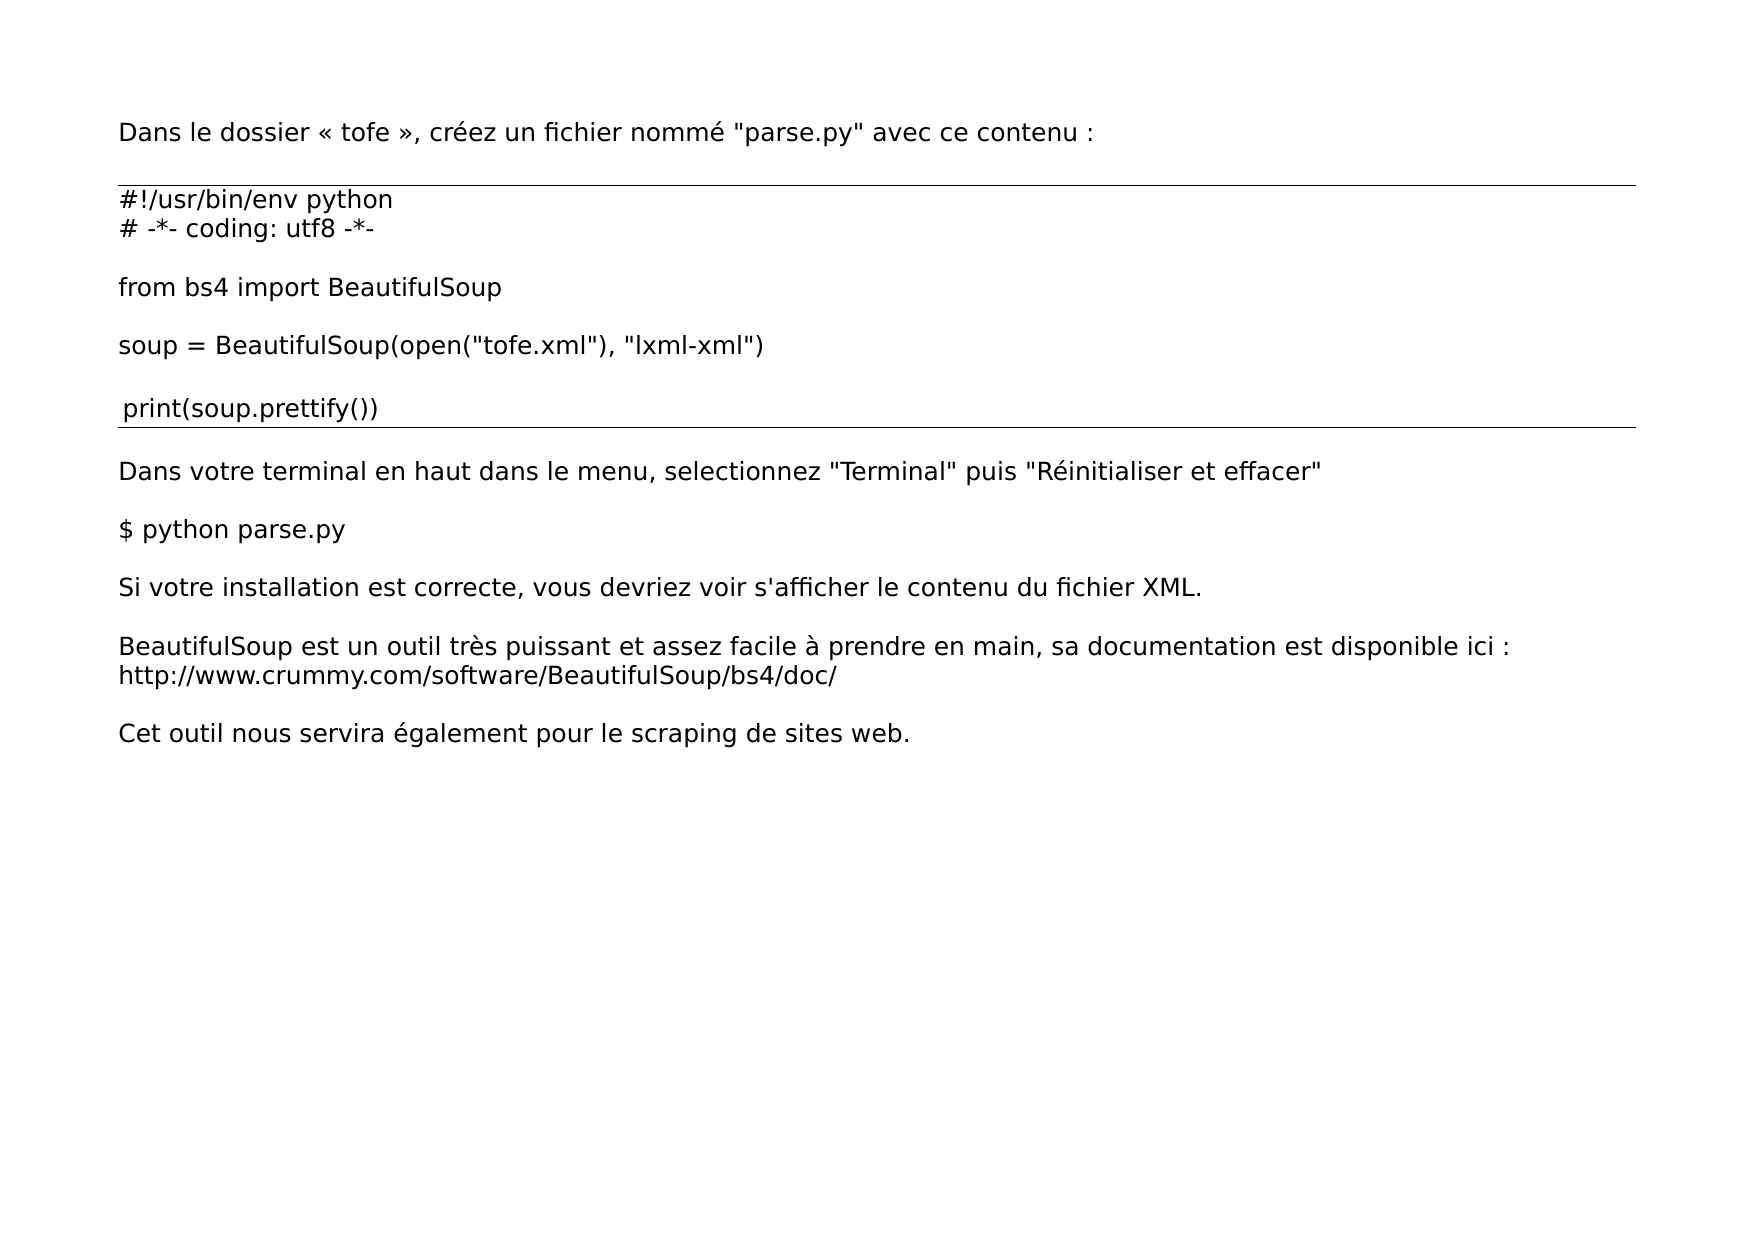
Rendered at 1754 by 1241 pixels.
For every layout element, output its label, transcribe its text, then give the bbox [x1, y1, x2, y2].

text BeautifulSoup est un outil très puissant et assez facile à prendre en main, sa documentation est disponible ici : [118, 632, 1636, 661]
text # -*- coding: utf8 -*- [118, 214, 1636, 244]
text Dans le dossier « tofe », créez un fichier nommé "parse.py" avec ce contenu : [118, 118, 1636, 147]
text http://www.crummy.com/software/BeautifulSoup/bs4/doc/ [118, 661, 1636, 690]
text Si votre installation est correcte, vous devriez voir s'afficher le contenu du fichier XML. [118, 573, 1636, 602]
text print(soup.prettify()) [118, 389, 1636, 427]
text #!/usr/bin/env python [118, 186, 1636, 214]
text Dans votre terminal en haut dans le menu, selectionnez "Terminal" puis "Réinitialiser et effacer" [118, 457, 1636, 486]
text soup = BeautifulSoup(open("tofe.xml"), "lxml-xml") [118, 331, 1636, 360]
text from bs4 import BeautifulSoup [118, 273, 1636, 302]
text $ python parse.py [118, 515, 1636, 544]
text Cet outil nous servira également pour le scraping de sites web. [118, 719, 1636, 748]
